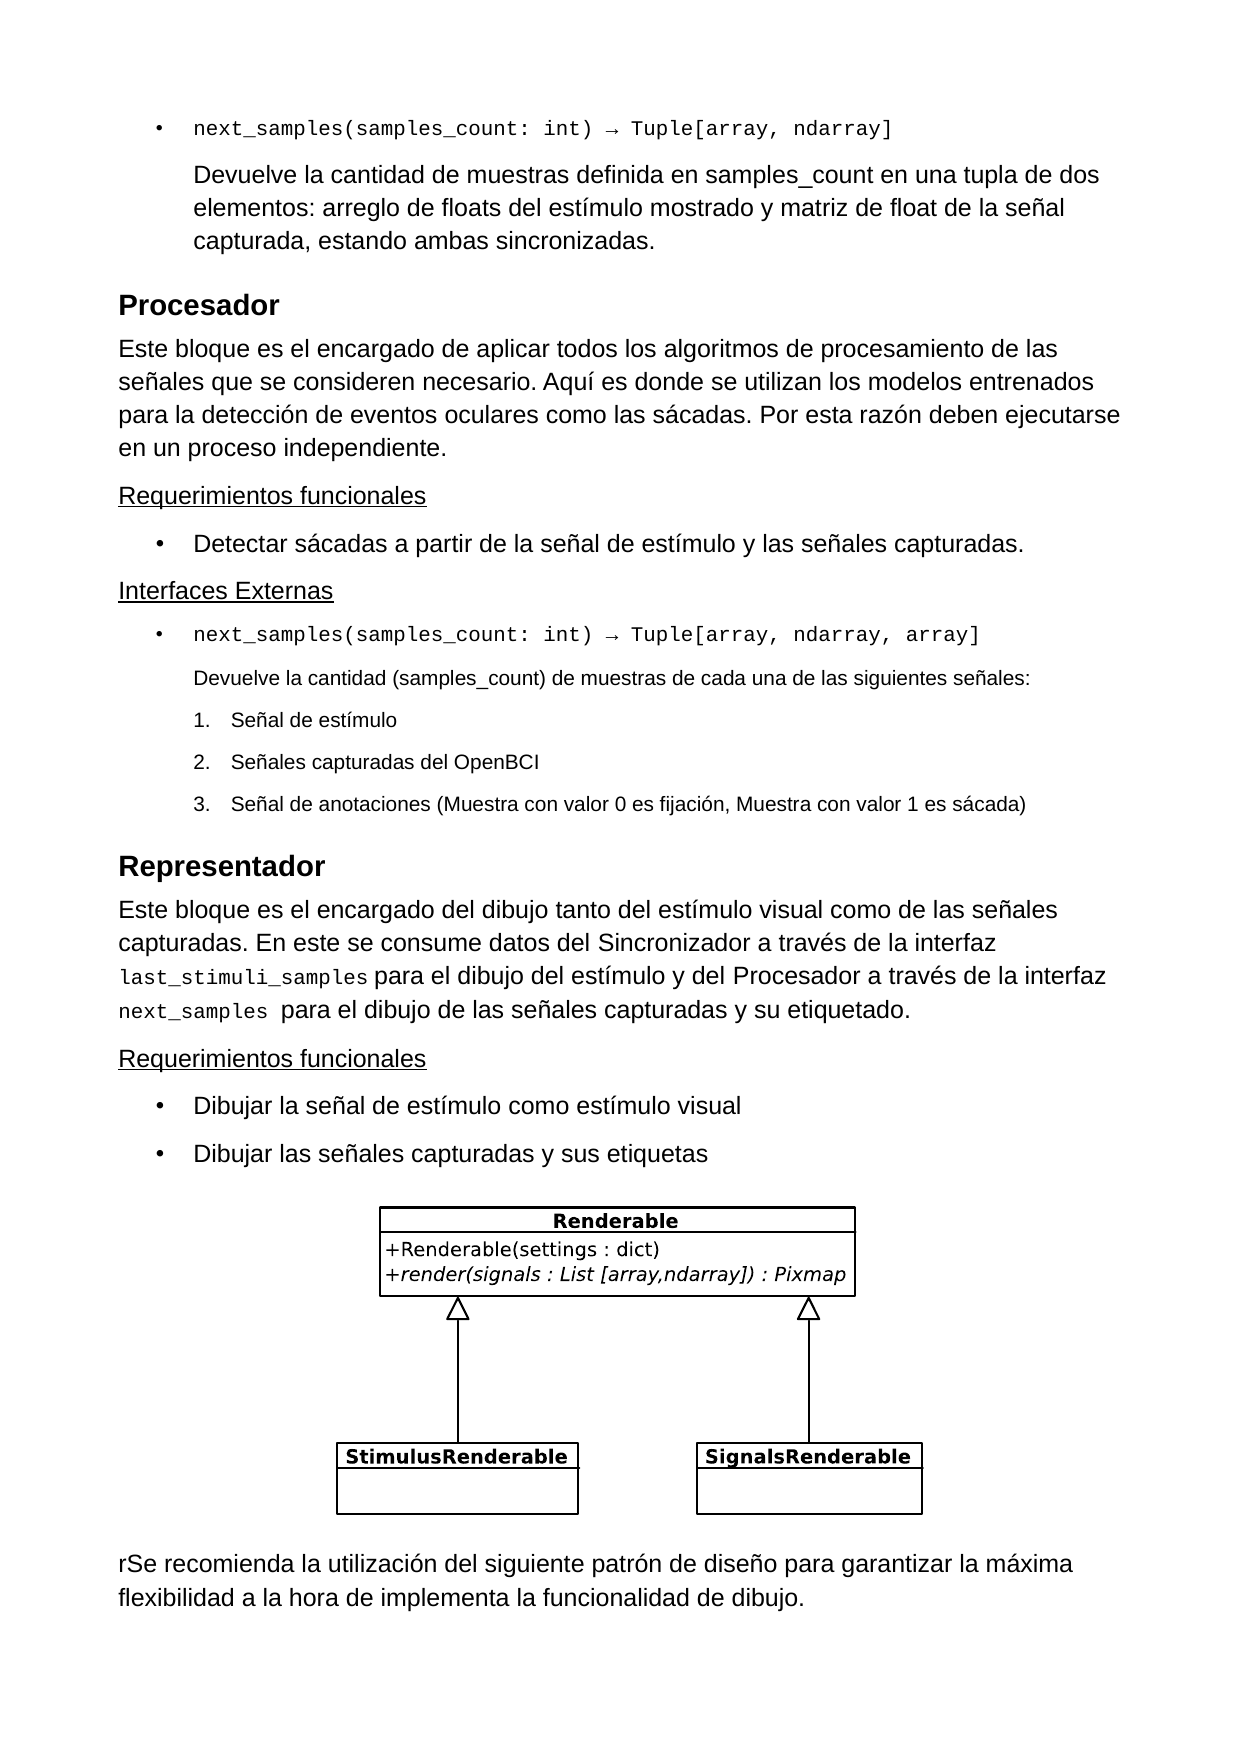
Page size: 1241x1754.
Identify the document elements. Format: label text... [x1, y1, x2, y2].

list Señal de estímulo [193, 708, 1122, 732]
list Devuelve la cantidad de muestras definida en samples_count en una tupla de dos elementos: arreglo de floats del estímulo mostrado y matriz de float de la señal capturada, estando ambas sincronizadas. [156, 160, 1122, 255]
list Señal de anotaciones (Muestra con valor 0 es fijación, Muestra con valor 1 es sácada) [193, 792, 1122, 816]
text rSe recomienda la utilización del siguiente patrón de diseño para garantizar la máxima flexibilidad a la hora de implementa la funcionalidad de dibujo. [118, 1187, 1122, 1611]
list Devuelve la cantidad (samples_count) de muestras de cada una de las siguientes señales: [156, 666, 1122, 690]
text Requerimientos funcionales [118, 1043, 1122, 1072]
subtitle Procesador [118, 288, 1122, 322]
text Requerimientos funcionales [118, 481, 1122, 510]
list Dibujar las señales capturadas y sus etiquetas [156, 1139, 1122, 1168]
list Detectar sácadas a partir de la señal de estímulo y las señales capturadas. [156, 529, 1122, 557]
text Este bloque es el encargado del dibujo tanto del estímulo visual como de las señales capturadas. En este se consume datos del Sincronizador a través de la interfaz last_stimuli_samples para el dibujo del estímulo y del Procesador a través de la interfaz next_samples para el dibujo de las señales capturadas y su etiquetado. [118, 895, 1122, 1024]
subtitle Representador [118, 849, 1122, 882]
list Dibujar la señal de estímulo como estímulo visual [156, 1091, 1122, 1120]
list Señales capturadas del OpenBCI [193, 750, 1122, 774]
text Interfaces Externas [118, 576, 1122, 605]
list next_samples(samples_count: int) → Tuple[array, ndarray] [156, 118, 1122, 142]
list next_samples(samples_count: int) → Tuple[array, ndarray, array] [156, 624, 1122, 648]
text Este bloque es el encargado de aplicar todos los algoritmos de procesamiento de las señales que se consideren necesario. Aquí es donde se utilizan los modelos entrenados para la detección de eventos oculares como las sácadas. Por esta razón deben ejecutarse en un proceso independiente. [118, 334, 1122, 462]
